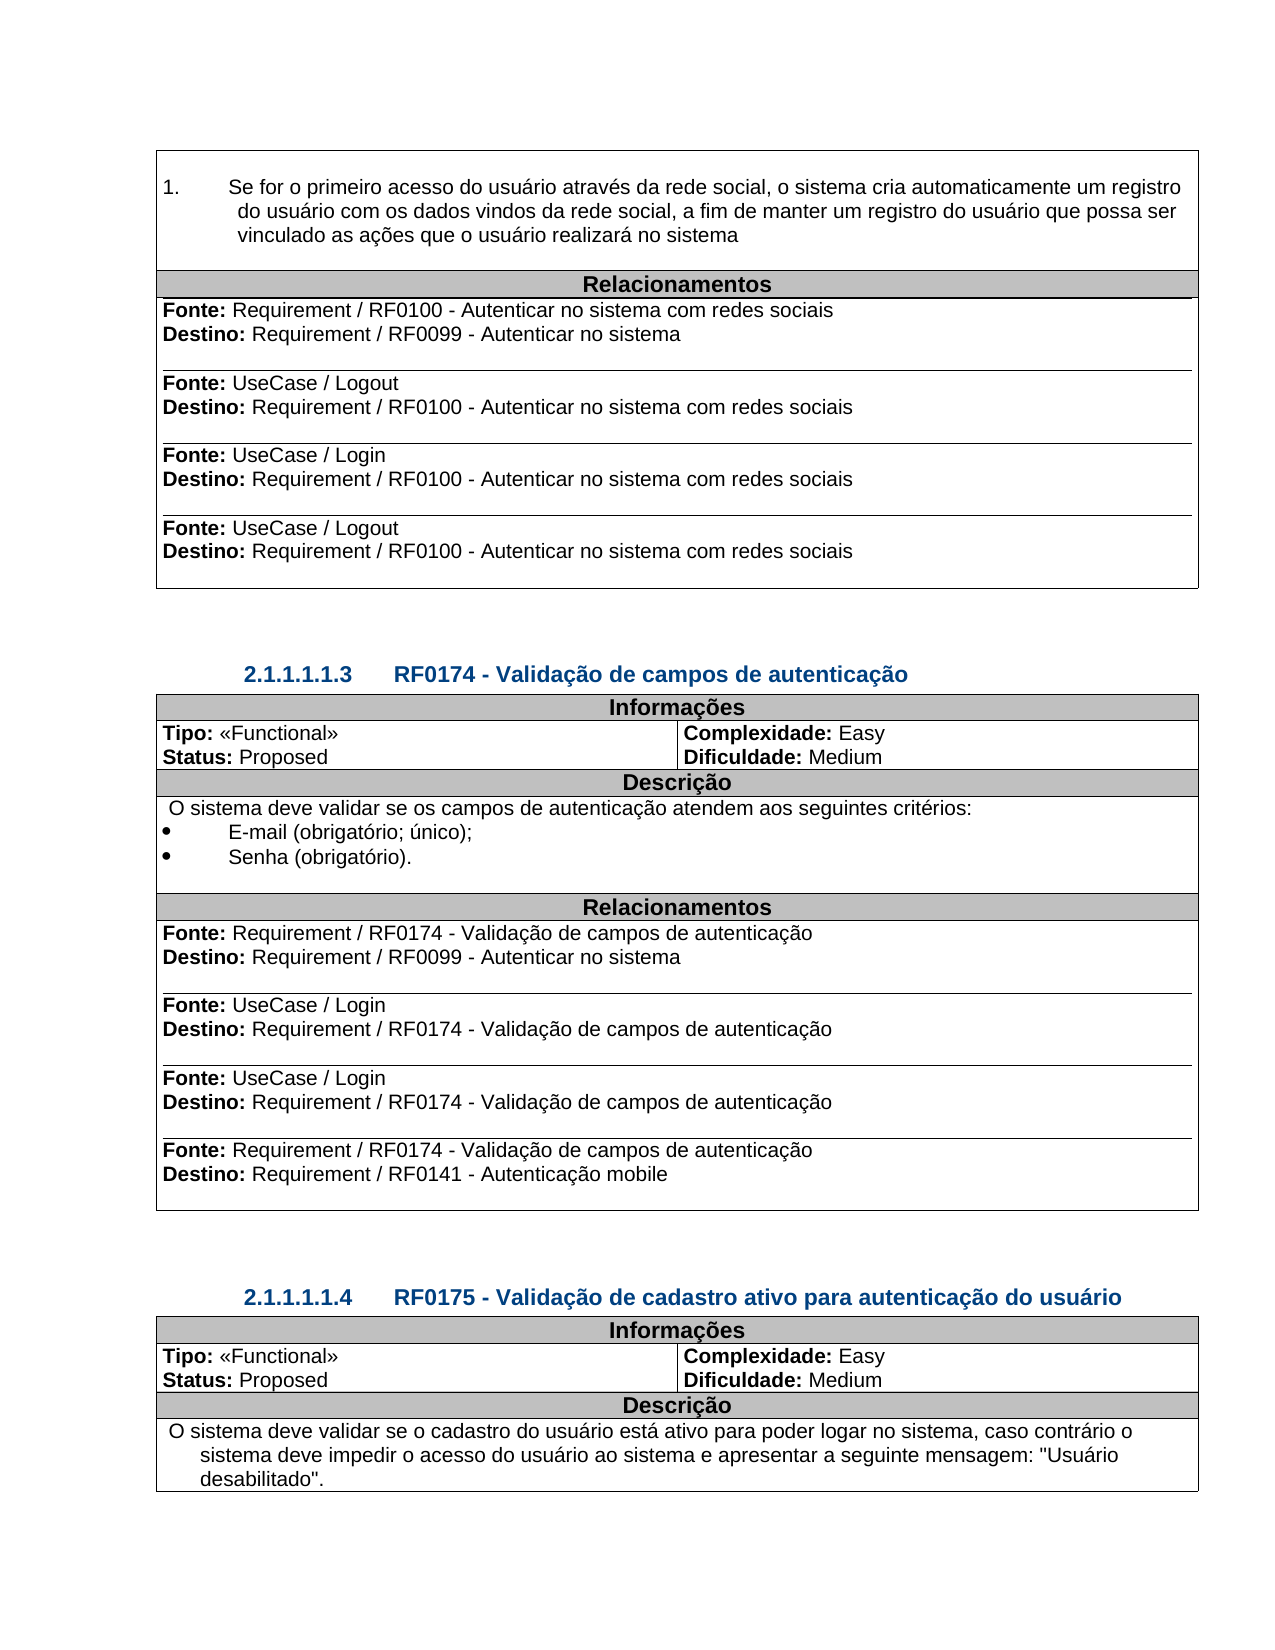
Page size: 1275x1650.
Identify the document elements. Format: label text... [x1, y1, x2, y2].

table_cell [1192, 921, 1198, 1210]
table_cell [157, 298, 1198, 587]
list RF0175 - Validação de cadastro ativo para autenticação do usuário [244, 1283, 1125, 1310]
table_cell Tipo: «Functional» Status: Proposed [157, 721, 677, 769]
table_cell O sistema deve validar se os campos de autenticação atendem aos seguintes critérios: E-mail (obrigatório; único); Senha (obrigatório). [157, 797, 1198, 893]
table_cell Tipo: «Functional» Status: Proposed [157, 1344, 677, 1391]
list RF0174 - Validação de campos de autenticação [244, 661, 1125, 687]
table_header Fonte: Requirement / RF0100 - Autenticar no sistema com redes sociais Destino: Requirement / RF0099 - Autenticar no sistema [163, 299, 1192, 370]
table_cell Fonte: UseCase / Login Destino: Requirement / RF0100 - Autenticar no sistema com redes sociais [163, 444, 1192, 515]
table_cell Fonte: UseCase / Logout Destino: Requirement / RF0100 - Autenticar no sistema com redes sociais [163, 516, 1192, 587]
table_cell Relacionamentos [157, 894, 1198, 920]
table_header Informações [157, 695, 1198, 720]
table_cell Descrição [157, 1393, 1198, 1418]
table_header Informações [157, 1317, 1198, 1343]
table_cell Relacionamentos [157, 271, 1198, 297]
table_cell O sistema deve validar se o cadastro do usuário está ativo para poder logar no sistema, caso contrário o sistema deve impedir o acesso do usuário ao sistema e apresentar a seguinte mensagem: "Usuário desabilitado". [157, 1419, 1198, 1491]
table_cell Fonte: UseCase / Login Destino: Requirement / RF0174 - Validação de campos de autenticação [163, 1066, 1192, 1138]
table_cell Fonte: UseCase / Logout Destino: Requirement / RF0100 - Autenticar no sistema com redes sociais [163, 371, 1192, 442]
table_header Fonte: Requirement / RF0174 - Validação de campos de autenticação Destino: Requirement / RF0099 - Autenticar no sistema [163, 921, 1192, 993]
table_cell Complexidade: Easy Dificuldade: Medium [678, 1344, 1198, 1391]
table_cell Descrição [157, 770, 1198, 796]
table_cell Fonte: UseCase / Login Destino: Requirement / RF0174 - Validação de campos de autenticação [163, 994, 1192, 1065]
table_cell [157, 921, 163, 1210]
table_cell Fonte: Requirement / RF0174 - Validação de campos de autenticação Destino: Requirement / RF0141 - Autenticação mobile [163, 1139, 1192, 1210]
table_cell Complexidade: Easy Dificuldade: Medium [678, 721, 1198, 769]
table_cell O sistema deve permitir ao usuário se autenticar no sistema usando as seguintes redes sociais: Facebook; Google. Observações: Caso o usuário escolha a rede social que deseja se autenticar, o mesmo será redirecionado para a página da rede social para que sejam informadas as suas credencias de acesso à rede social escolhida. Se for o primeiro acesso do usuário através da rede social, o sistema cria automaticamente um registro do usuário com os dados vindos da rede social, a fim de manter um registro do usuário que possa ser vinculado as ações que o usuário realizará no sistema [157, 151, 1198, 270]
